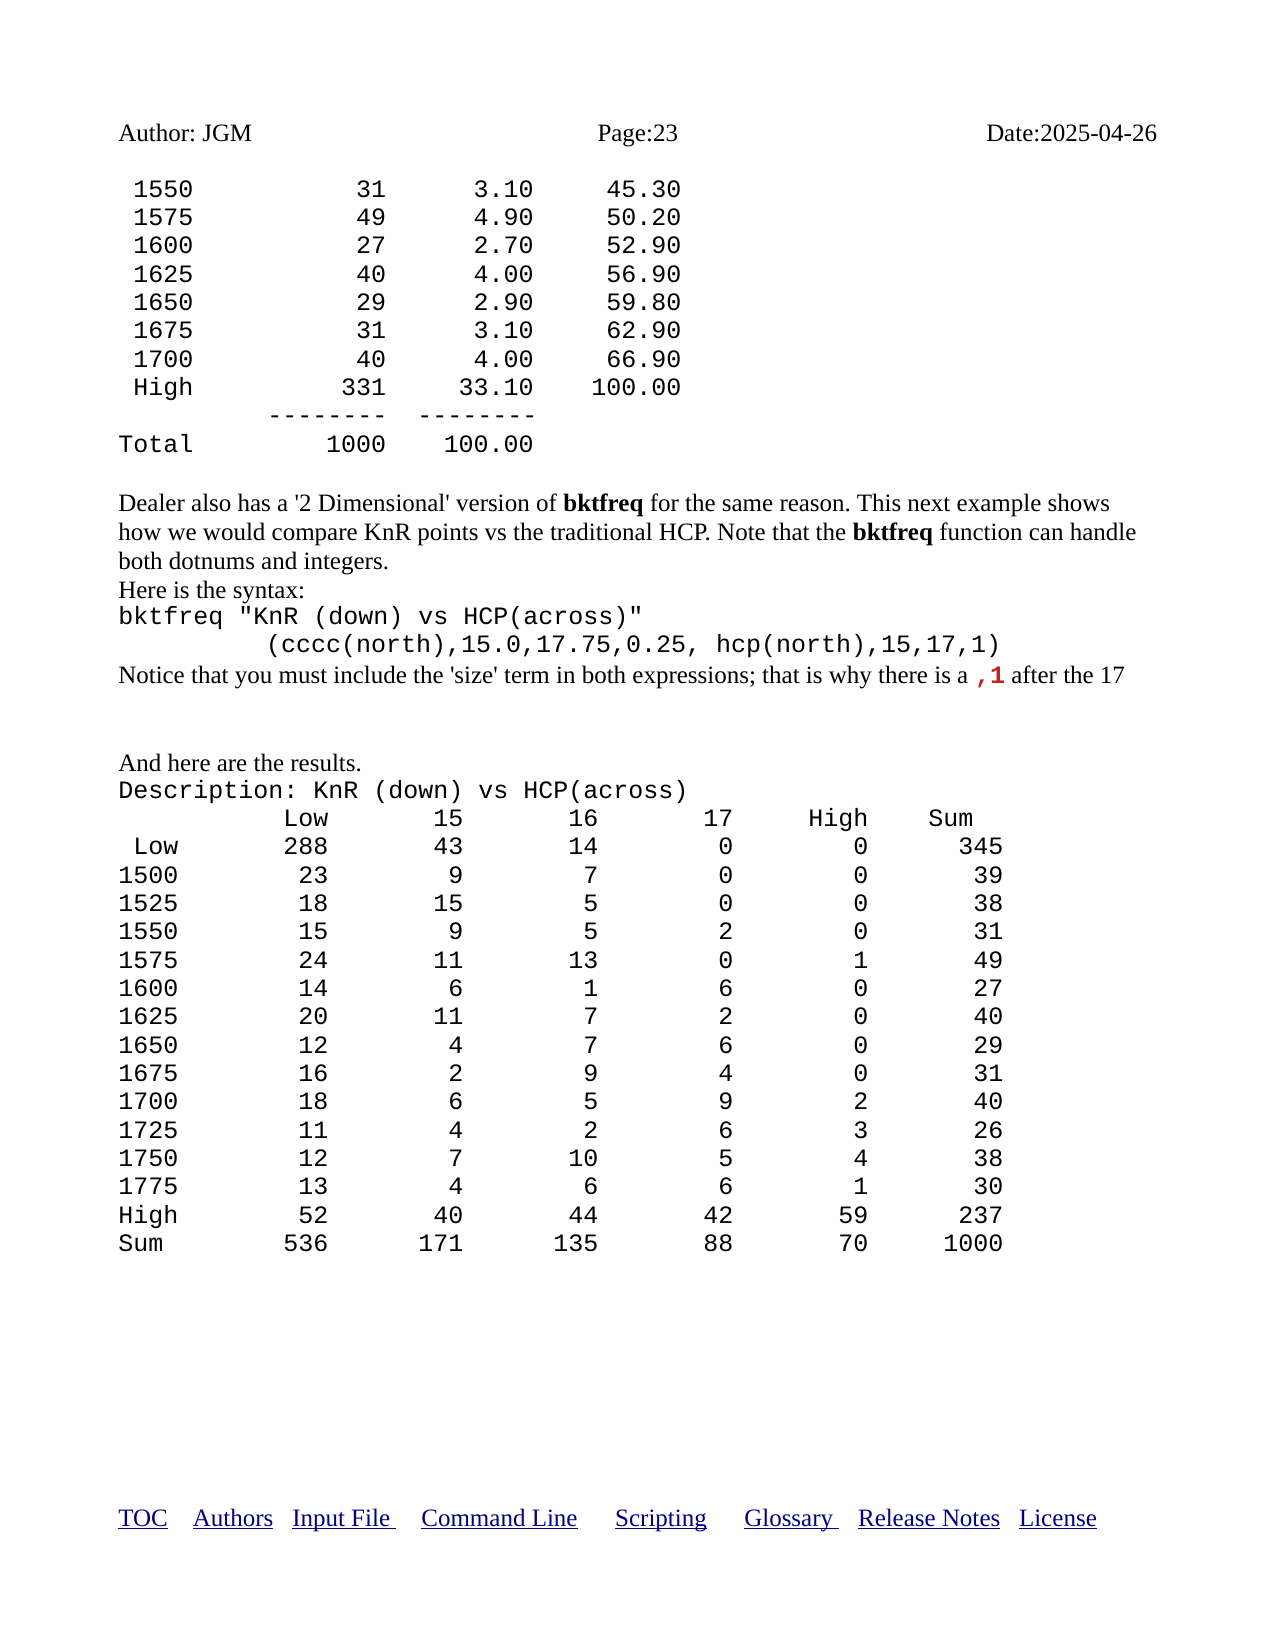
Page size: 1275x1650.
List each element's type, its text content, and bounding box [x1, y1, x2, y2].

text 1650 12 4 7 6 0 29 [118, 1032, 1157, 1061]
text High 52 40 44 42 59 237 [118, 1202, 1157, 1231]
text 1500 23 9 7 0 0 39 [118, 862, 1157, 891]
text 1750 12 7 10 5 4 38 [118, 1146, 1157, 1174]
text Dealer also has a '2 Dimensional' version of bktfreq for the same reason. This next example shows how we would compare KnR points vs the traditional HCP. Note that the bktfreq function can handle both dotnums and integers. [118, 488, 1157, 575]
text Sum 536 171 135 88 70 1000 [118, 1231, 1157, 1259]
text 1625 40 4.00 56.90 [118, 261, 1157, 290]
text High 331 33.10 100.00 [118, 375, 1157, 403]
text Low 288 43 14 0 0 345 [118, 834, 1157, 862]
text 1700 40 4.00 66.90 [118, 346, 1157, 375]
text And here are the results. [118, 748, 1157, 777]
text 1575 49 4.90 50.20 [118, 205, 1157, 233]
text Description: KnR (down) vs HCP(across) [118, 777, 1157, 806]
text Here is the syntax: [118, 575, 1157, 603]
text 1525 18 15 5 0 0 38 [118, 891, 1157, 919]
text Total 1000 100.00 [118, 431, 1157, 460]
text Notice that you must include the 'size' term in both expressions; that is why there is a ,1 after the 17 [118, 660, 1157, 691]
text 1700 18 6 5 9 2 40 [118, 1089, 1157, 1117]
text 1650 29 2.90 59.80 [118, 290, 1157, 318]
text 1675 31 3.10 62.90 [118, 318, 1157, 346]
text 1675 16 2 9 4 0 31 [118, 1061, 1157, 1089]
text 1600 27 2.70 52.90 [118, 233, 1157, 261]
text 1575 24 11 13 0 1 49 [118, 947, 1157, 976]
text -------- -------- [118, 403, 1157, 431]
text 1625 20 11 7 2 0 40 [118, 1004, 1157, 1032]
text 1725 11 4 2 6 3 26 [118, 1117, 1157, 1146]
text bktfreq "KnR (down) vs HCP(across)" [118, 603, 1157, 632]
text (cccc(north),15.0,17.75,0.25, hcp(north),15,17,1) [118, 632, 1157, 660]
text 1550 15 9 5 2 0 31 [118, 919, 1157, 947]
text 1775 13 4 6 6 1 30 [118, 1174, 1157, 1202]
text 1550 31 3.10 45.30 [118, 176, 1157, 205]
text 1600 14 6 1 6 0 27 [118, 976, 1157, 1004]
text Low 15 16 17 High Sum [118, 806, 1157, 834]
